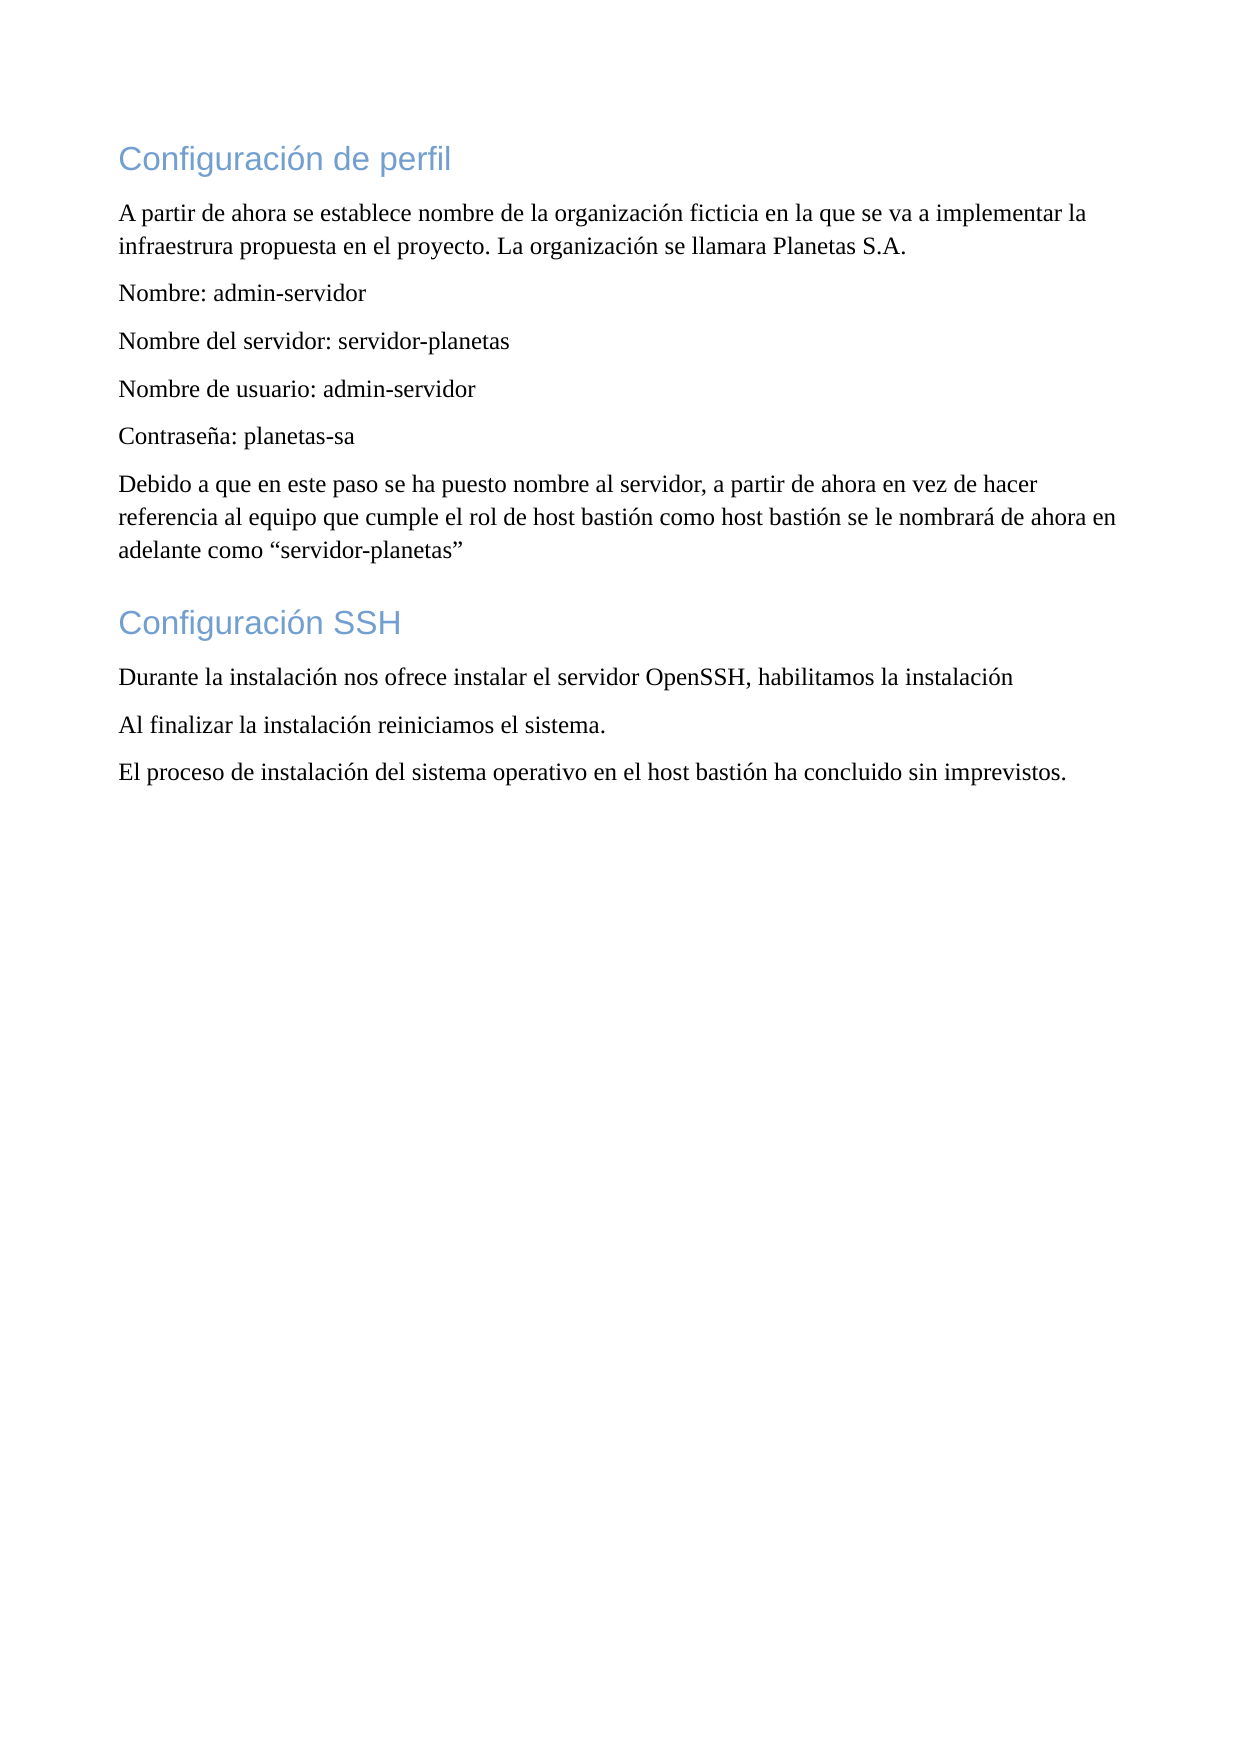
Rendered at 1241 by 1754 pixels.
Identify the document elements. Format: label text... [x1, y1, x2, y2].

subtitle Configuración de perfil [118, 139, 1122, 177]
text Nombre de usuario: admin-servidor [118, 374, 1122, 402]
text Contraseña: planetas-sa [118, 421, 1122, 450]
text Nombre del servidor: servidor-planetas [118, 326, 1122, 355]
text Debido a que en este paso se ha puesto nombre al servidor, a partir de ahora en vez de hacer referencia al equipo que cumple el rol de host bastión como host bastión se le nombrará de ahora en adelante como “servidor-planetas” [118, 469, 1122, 564]
text El proceso de instalación del sistema operativo en el host bastión ha concluido sin imprevistos. [118, 757, 1122, 786]
text A partir de ahora se establece nombre de la organización ficticia en la que se va a implementar la infraestrura propuesta en el proyecto. La organización se llamara Planetas S.A. [118, 198, 1122, 259]
text Nombre: admin-servidor [118, 278, 1122, 307]
text Al finalizar la instalación reiniciamos el sistema. [118, 710, 1122, 738]
subtitle Configuración SSH [118, 603, 1122, 642]
text Durante la instalación nos ofrece instalar el servidor OpenSSH, habilitamos la instalación [118, 662, 1122, 691]
